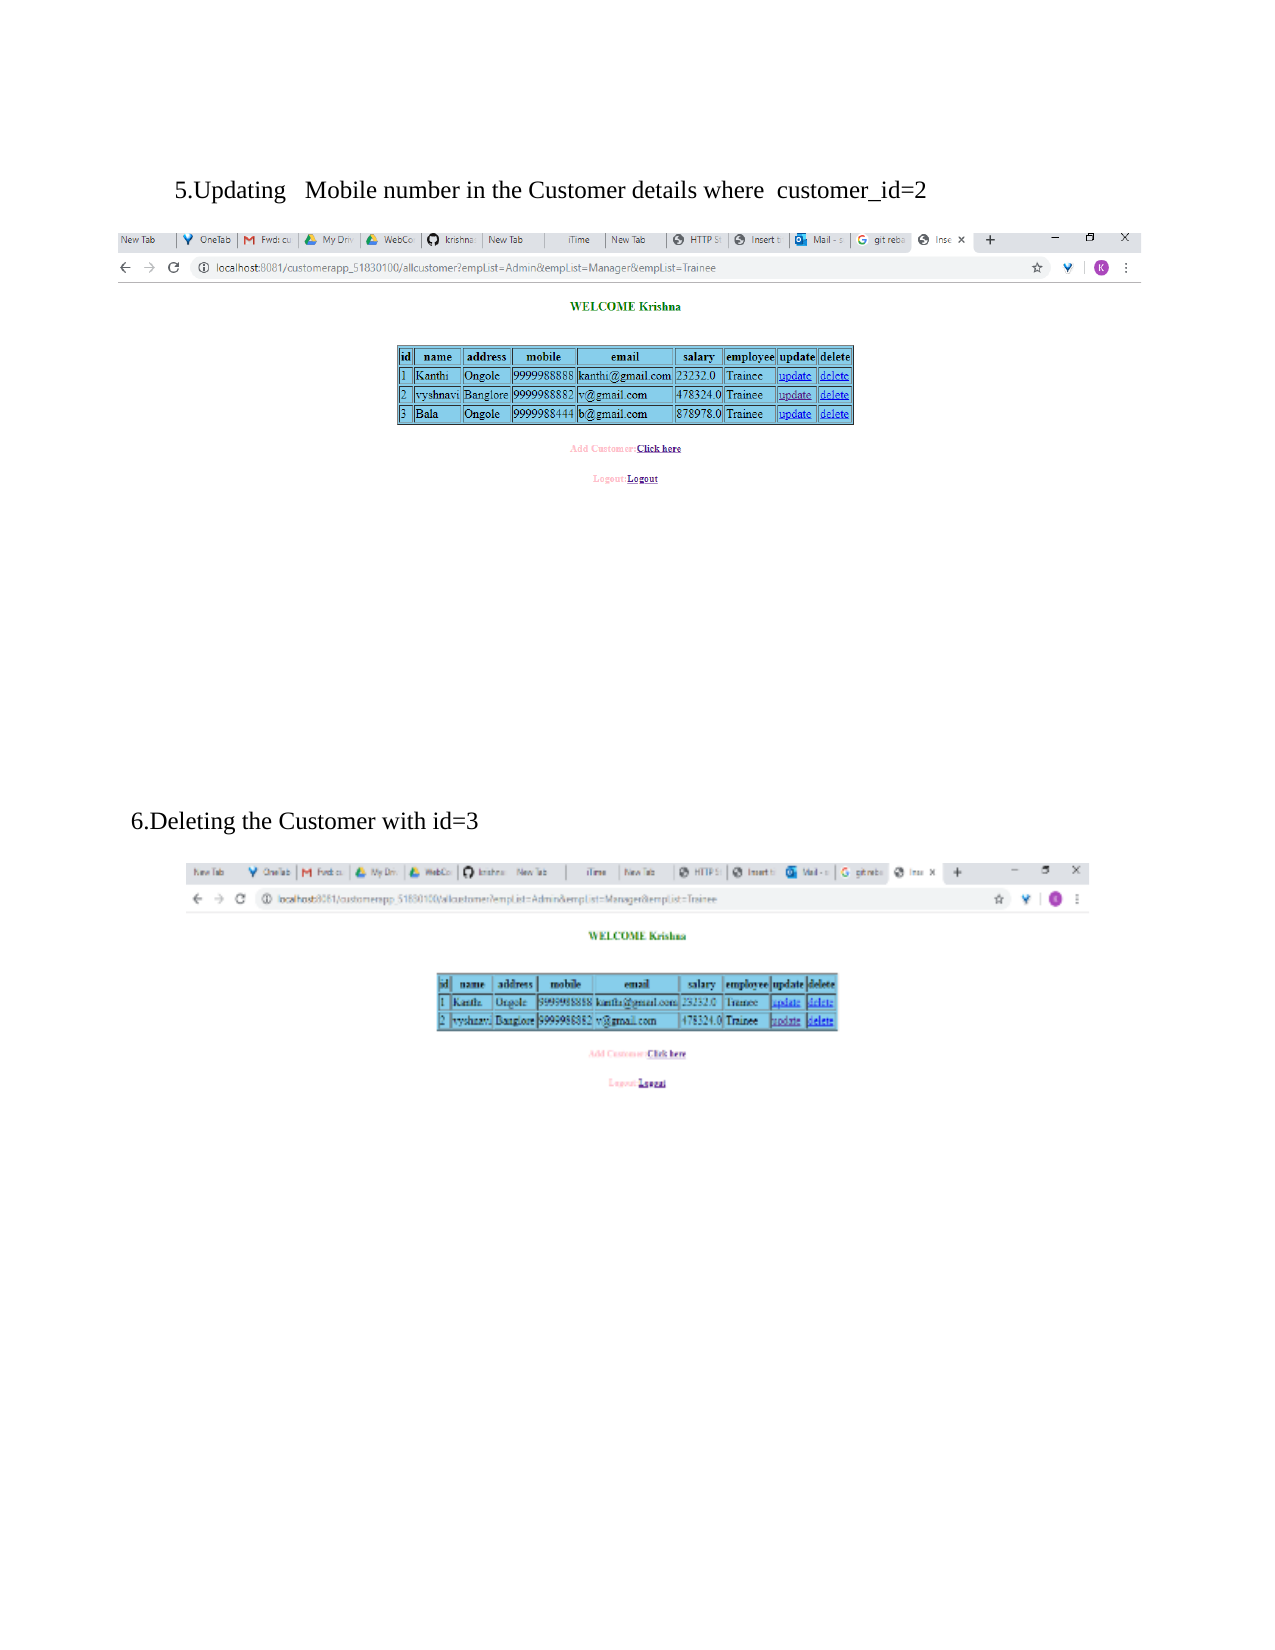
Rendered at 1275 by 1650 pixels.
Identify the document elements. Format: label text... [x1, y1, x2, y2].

text 5.Updating Mobile number in the Customer details where customer_id=2 [118, 176, 1157, 204]
text 6.Deleting the Customer with id=3 [118, 806, 1157, 834]
